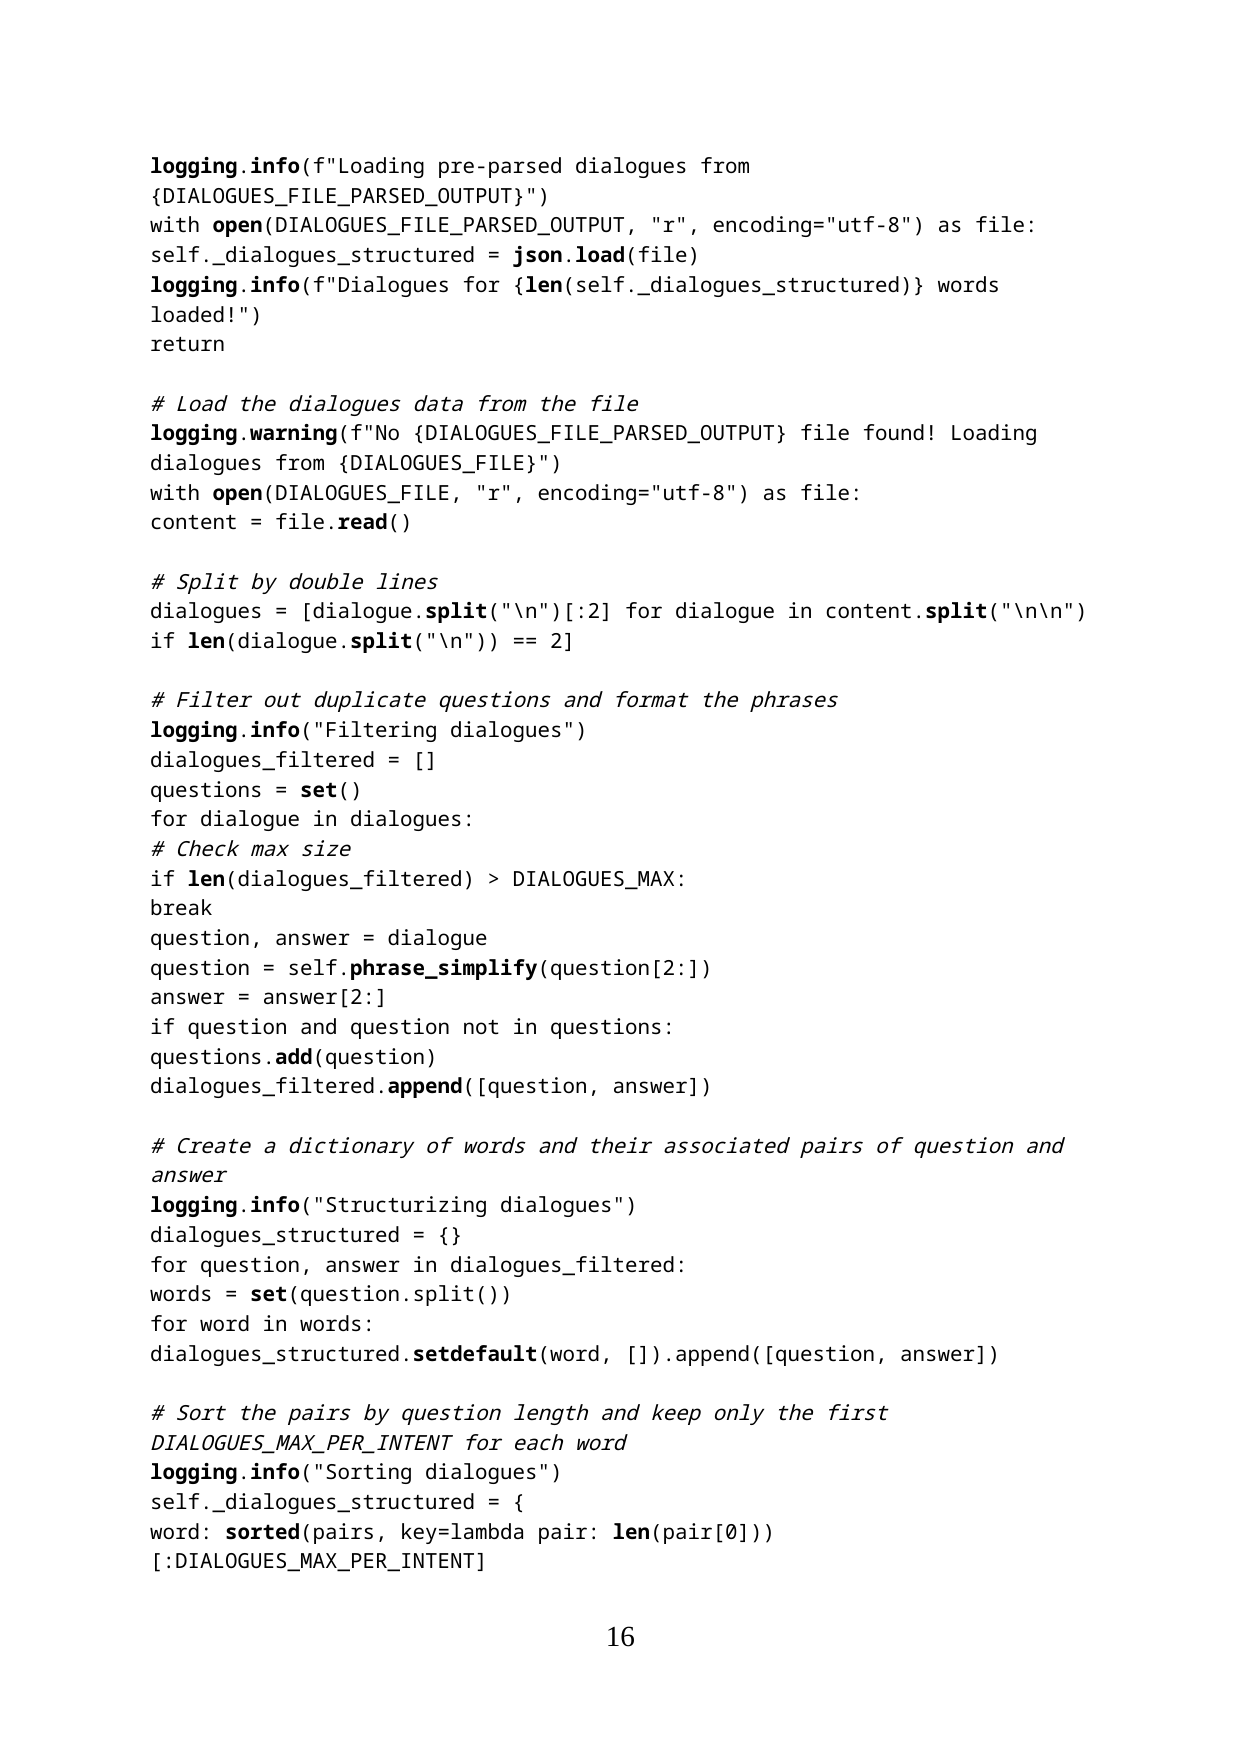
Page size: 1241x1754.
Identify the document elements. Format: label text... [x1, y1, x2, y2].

text logging.warning(f"No {DIALOGUES_FILE_PARSED_OUTPUT} file found! Loading dialogues from {DIALOGUES_FILE}") [150, 417, 1090, 477]
text with open(DIALOGUES_FILE, "r", encoding="utf-8") as file: [150, 477, 1090, 506]
text answer = answer[2:] [150, 981, 1090, 1011]
text logging.info(f"Loading pre-parsed dialogues from {DIALOGUES_FILE_PARSED_OUTPUT}") [150, 150, 1090, 209]
text break [150, 892, 1090, 922]
text logging.info("Filtering dialogues") [150, 714, 1090, 744]
text self._dialogues_structured = json.load(file) [150, 239, 1090, 269]
text content = file.read() [150, 506, 1090, 536]
text logging.info("Sorting dialogues") [150, 1456, 1090, 1486]
text logging.info(f"Dialogues for {len(self._dialogues_structured)} words loaded!") [150, 269, 1090, 328]
text logging.info("Structurizing dialogues") [150, 1189, 1090, 1219]
text question = self.phrase_simplify(question[2:]) [150, 952, 1090, 981]
text if question and question not in questions: [150, 1011, 1090, 1041]
text for word in words: [150, 1308, 1090, 1337]
text # Sort the pairs by question length and keep only the first DIALOGUES_MAX_PER_INTENT for each word [150, 1397, 1090, 1456]
text # Filter out duplicate questions and format the phrases [150, 684, 1090, 714]
text with open(DIALOGUES_FILE_PARSED_OUTPUT, "r", encoding="utf-8") as file: [150, 209, 1090, 239]
text # Load the dialogues data from the file [150, 387, 1090, 417]
text # Create a dictionary of words and their associated pairs of question and answer [150, 1130, 1090, 1189]
text if len(dialogues_filtered) > DIALOGUES_MAX: [150, 862, 1090, 892]
text for question, answer in dialogues_filtered: [150, 1248, 1090, 1278]
text words = set(question.split()) [150, 1278, 1090, 1308]
text # Split by double lines [150, 566, 1090, 595]
text dialogues_filtered = [] [150, 744, 1090, 773]
text word: sorted(pairs, key=lambda pair: len(pair[0]))[:DIALOGUES_MAX_PER_INTENT] [150, 1516, 1090, 1575]
text self._dialogues_structured = { [150, 1486, 1090, 1516]
text dialogues_structured.setdefault(word, []).append([question, answer]) [150, 1337, 1090, 1367]
text # Check max size [150, 833, 1090, 862]
text return [150, 328, 1090, 358]
text dialogues_filtered.append([question, answer]) [150, 1070, 1090, 1100]
text dialogues_structured = {} [150, 1219, 1090, 1248]
text questions = set() [150, 773, 1090, 803]
text question, answer = dialogue [150, 922, 1090, 952]
text dialogues = [dialogue.split("\n")[:2] for dialogue in content.split("\n\n") if len(dialogue.split("\n")) == 2] [150, 595, 1090, 655]
text questions.add(question) [150, 1041, 1090, 1070]
text for dialogue in dialogues: [150, 803, 1090, 833]
